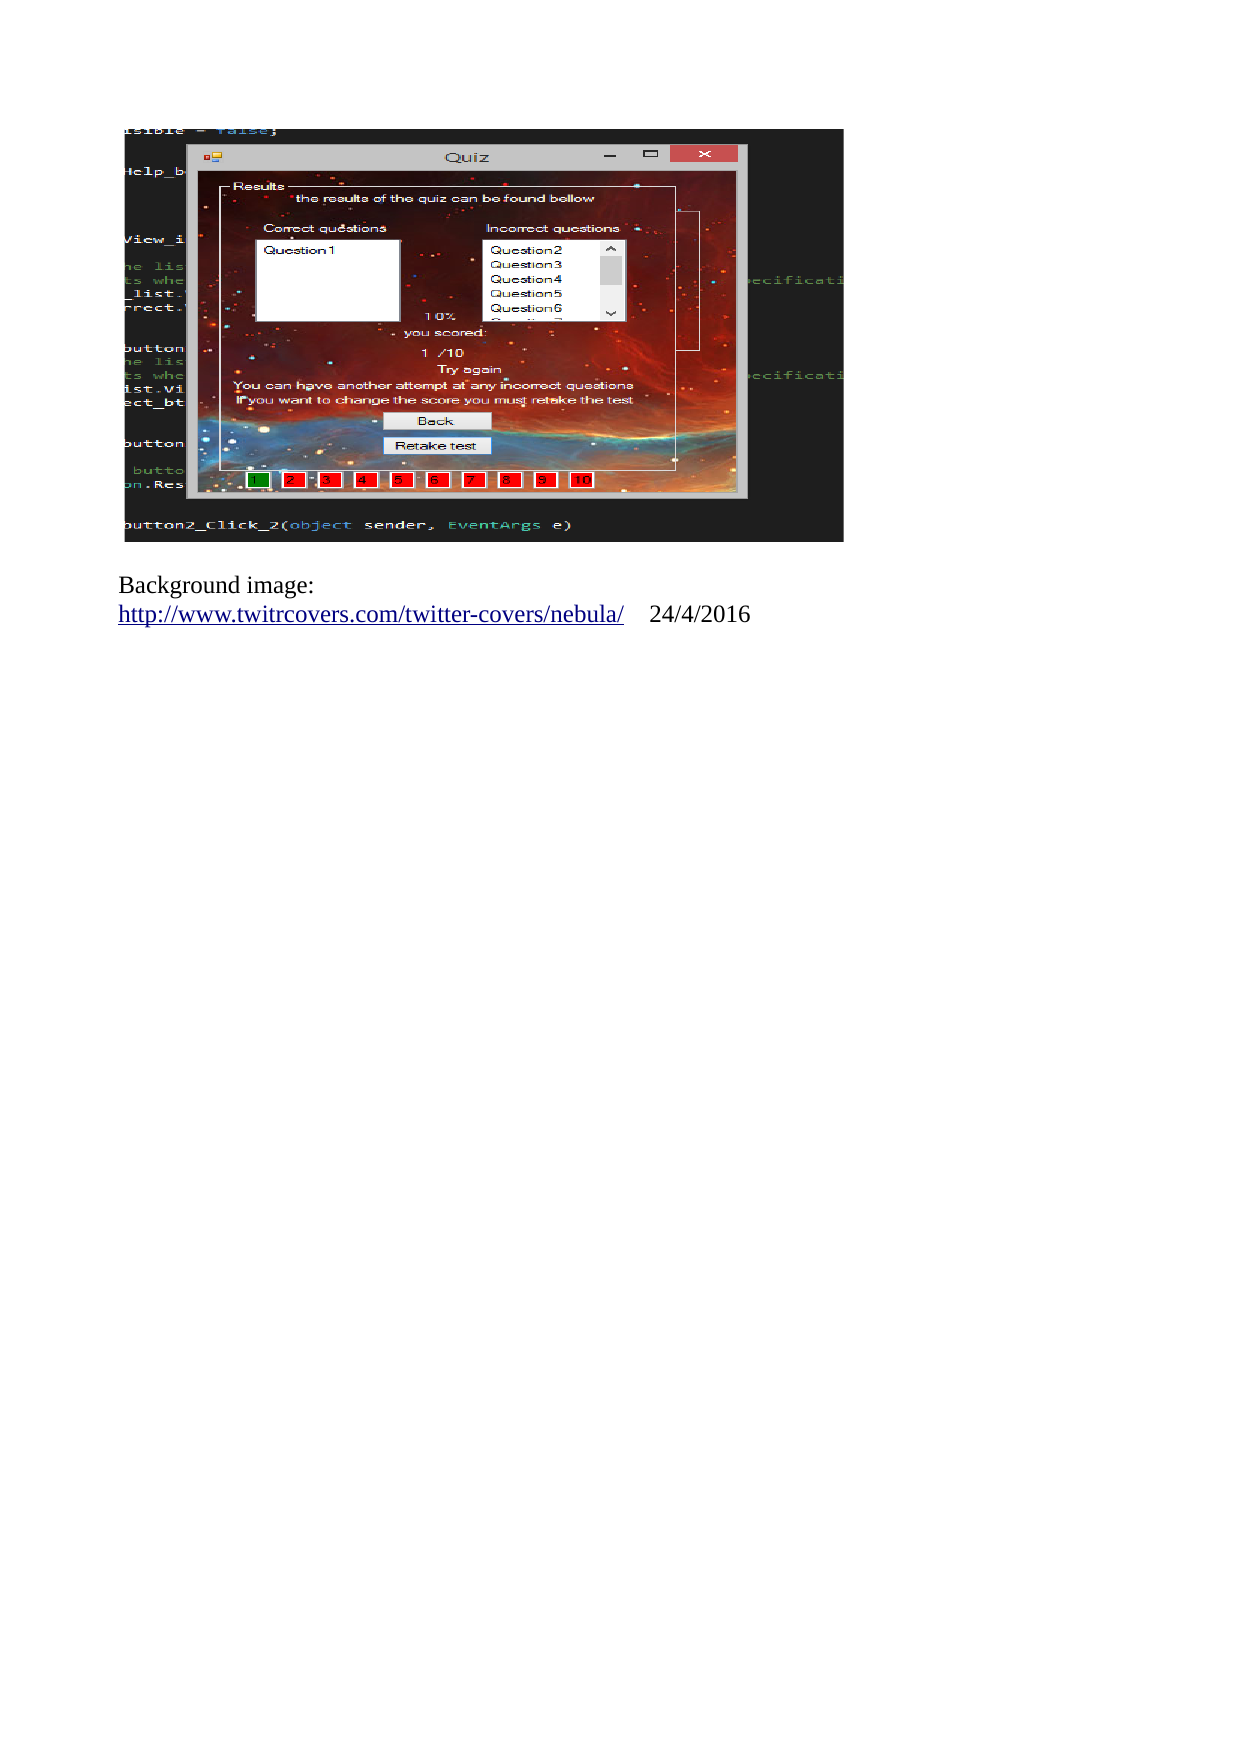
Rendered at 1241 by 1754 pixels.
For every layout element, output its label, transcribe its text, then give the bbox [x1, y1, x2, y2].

text http://www.twitrcovers.com/twitter-covers/nebula/ 24/4/2016 [118, 599, 1122, 628]
text Background image: [118, 570, 1122, 599]
picture [124, 129, 274, 542]
